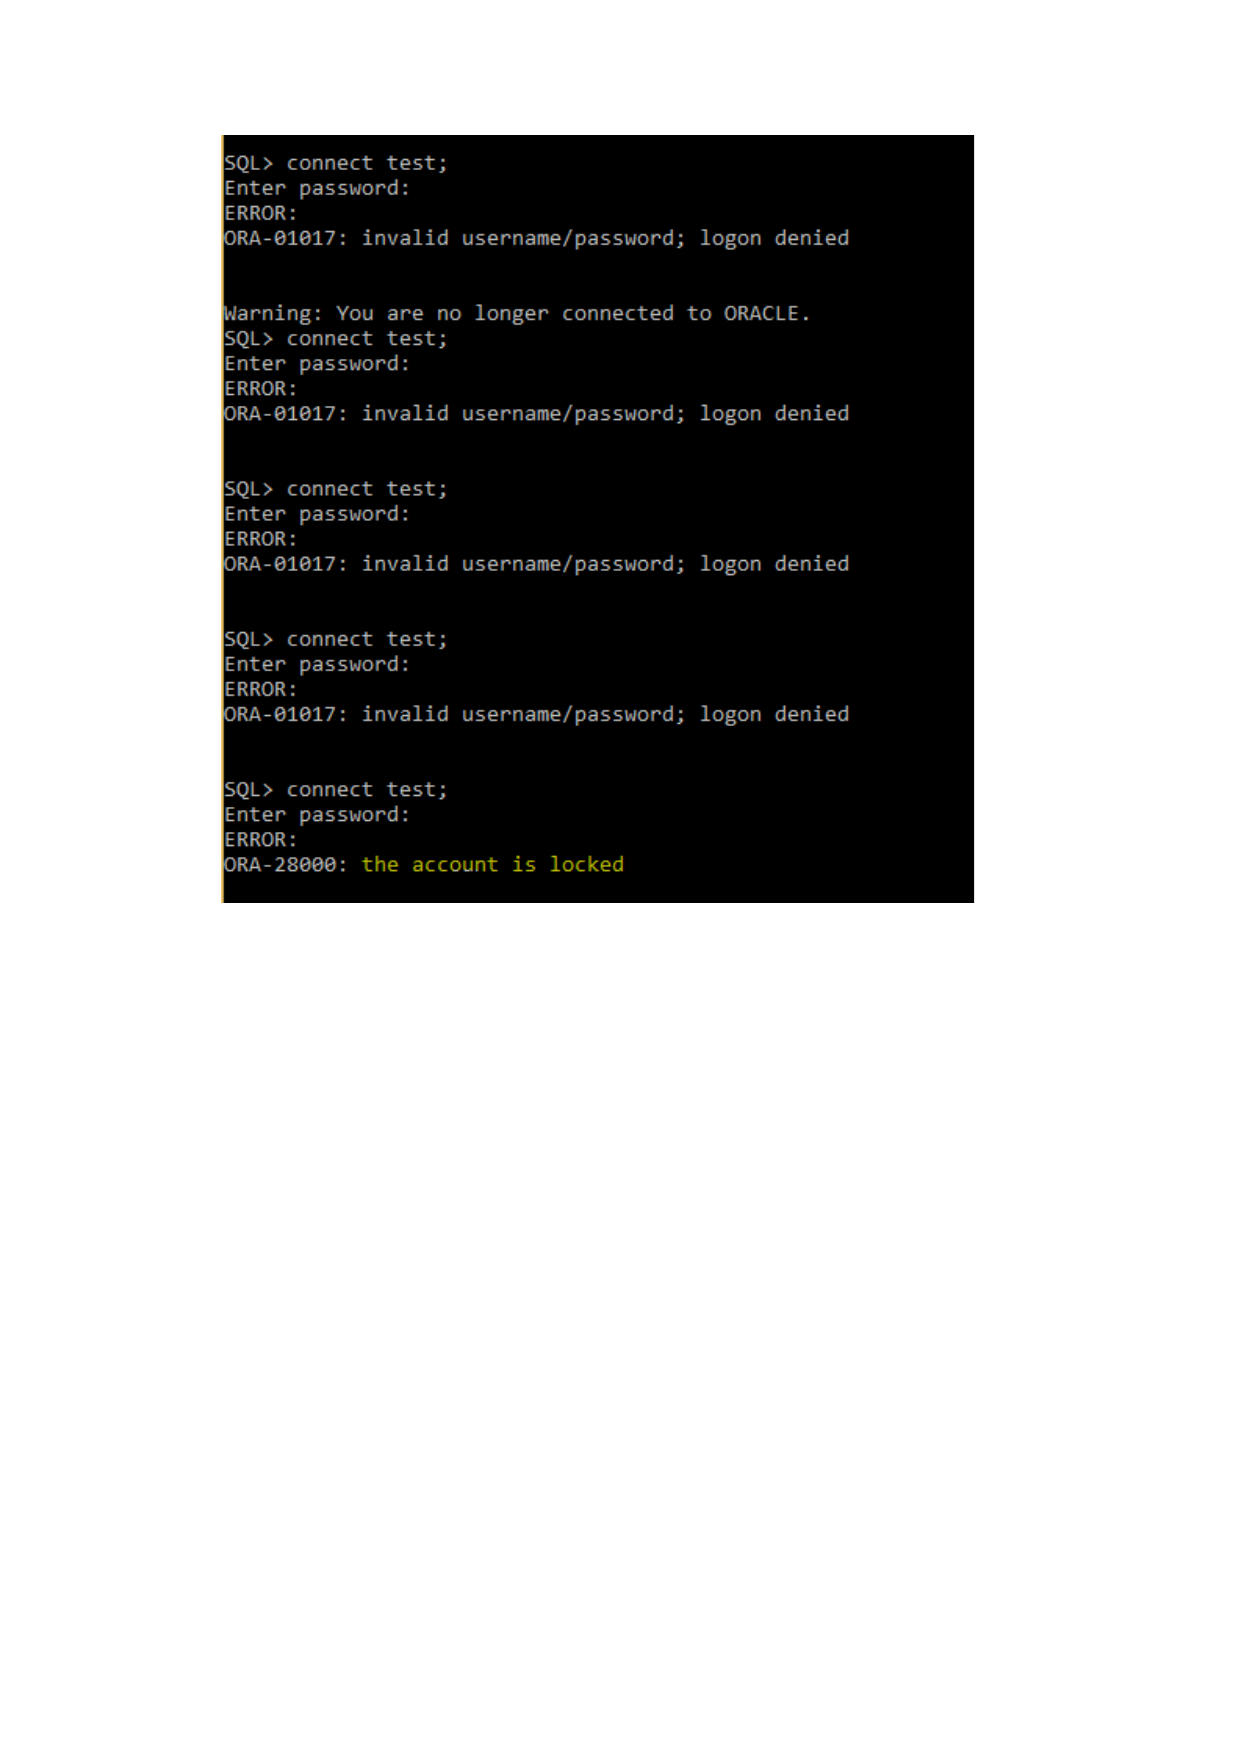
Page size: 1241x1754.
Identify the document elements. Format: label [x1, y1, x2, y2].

picture [221, 135, 975, 903]
